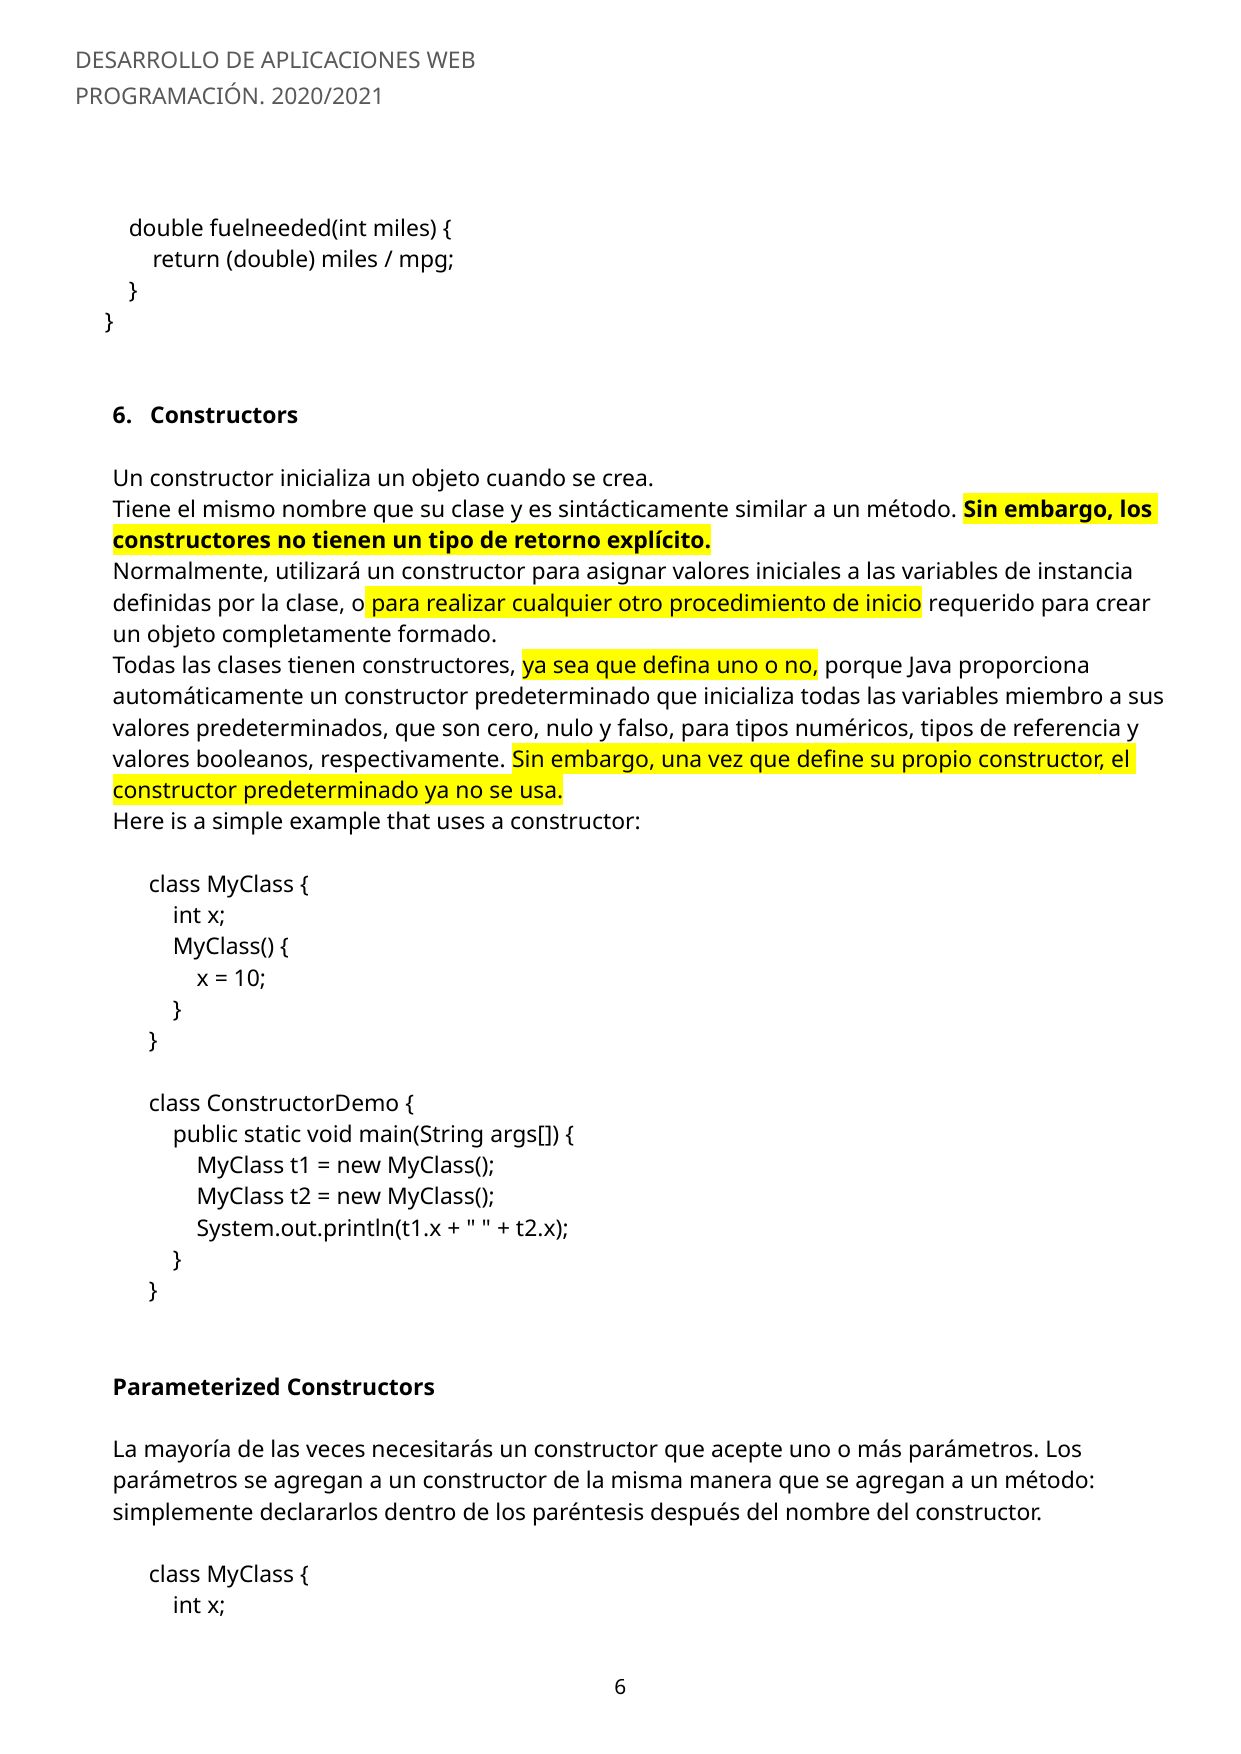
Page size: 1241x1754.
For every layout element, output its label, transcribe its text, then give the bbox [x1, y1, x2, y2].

text Un constructor inicializa un objeto cuando se crea. [112, 461, 1165, 493]
text Normalmente, utilizará un constructor para asignar valores iniciales a las variables de instancia definidas por la clase, o para realizar cualquier otro procedimiento de inicio requerido para crear un objeto completamente formado. Todas las clases tienen constructores, ya sea que defina uno o no, porque Java proporciona automáticamente un constructor predeterminado que inicializa todas las variables miembro a sus valores predeterminados, que son cero, nulo y falso, para tipos numéricos, tipos de referencia y valores booleanos, respectivamente. Sin embargo, una vez que define su propio constructor, el constructor predeterminado ya no se usa. [112, 555, 1165, 805]
text } [149, 1024, 1165, 1055]
text class MyClass { [149, 868, 1165, 899]
text La mayoría de las veces necesitarás un constructor que acepte uno o más parámetros. Los parámetros se agregan a un constructor de la misma manera que se agregan a un método: simplemente declararlos dentro de los paréntesis después del nombre del constructor. [112, 1433, 1165, 1527]
text public static void main(String args[]) { [149, 1118, 1165, 1149]
list Constructors [112, 399, 1165, 430]
text } [75, 274, 1165, 305]
text } [75, 305, 1165, 336]
text Tiene el mismo nombre que su clase y es sintácticamente similar a un método. Sin embargo, los constructores no tienen un tipo de retorno explícito. [112, 493, 1165, 555]
text } [149, 1243, 1165, 1274]
text x = 10; [149, 961, 1165, 993]
text double fuelneeded(int miles) { [75, 211, 1165, 243]
text System.out.println(t1.x + " " + t2.x); [149, 1211, 1165, 1243]
text class ConstructorDemo { [149, 1086, 1165, 1118]
text MyClass t1 = new MyClass(); [149, 1149, 1165, 1180]
text int x; [149, 1589, 1165, 1621]
text return (double) miles / mpg; [75, 243, 1165, 274]
text MyClass t2 = new MyClass(); [149, 1180, 1165, 1211]
text int x; [149, 899, 1165, 930]
text } [149, 993, 1165, 1024]
text Here is a simple example that uses a constructor: [112, 805, 1165, 836]
text } [149, 1274, 1165, 1305]
text class MyClass { [149, 1558, 1165, 1589]
text MyClass() { [149, 930, 1165, 961]
text Parameterized Constructors [112, 1371, 1165, 1402]
